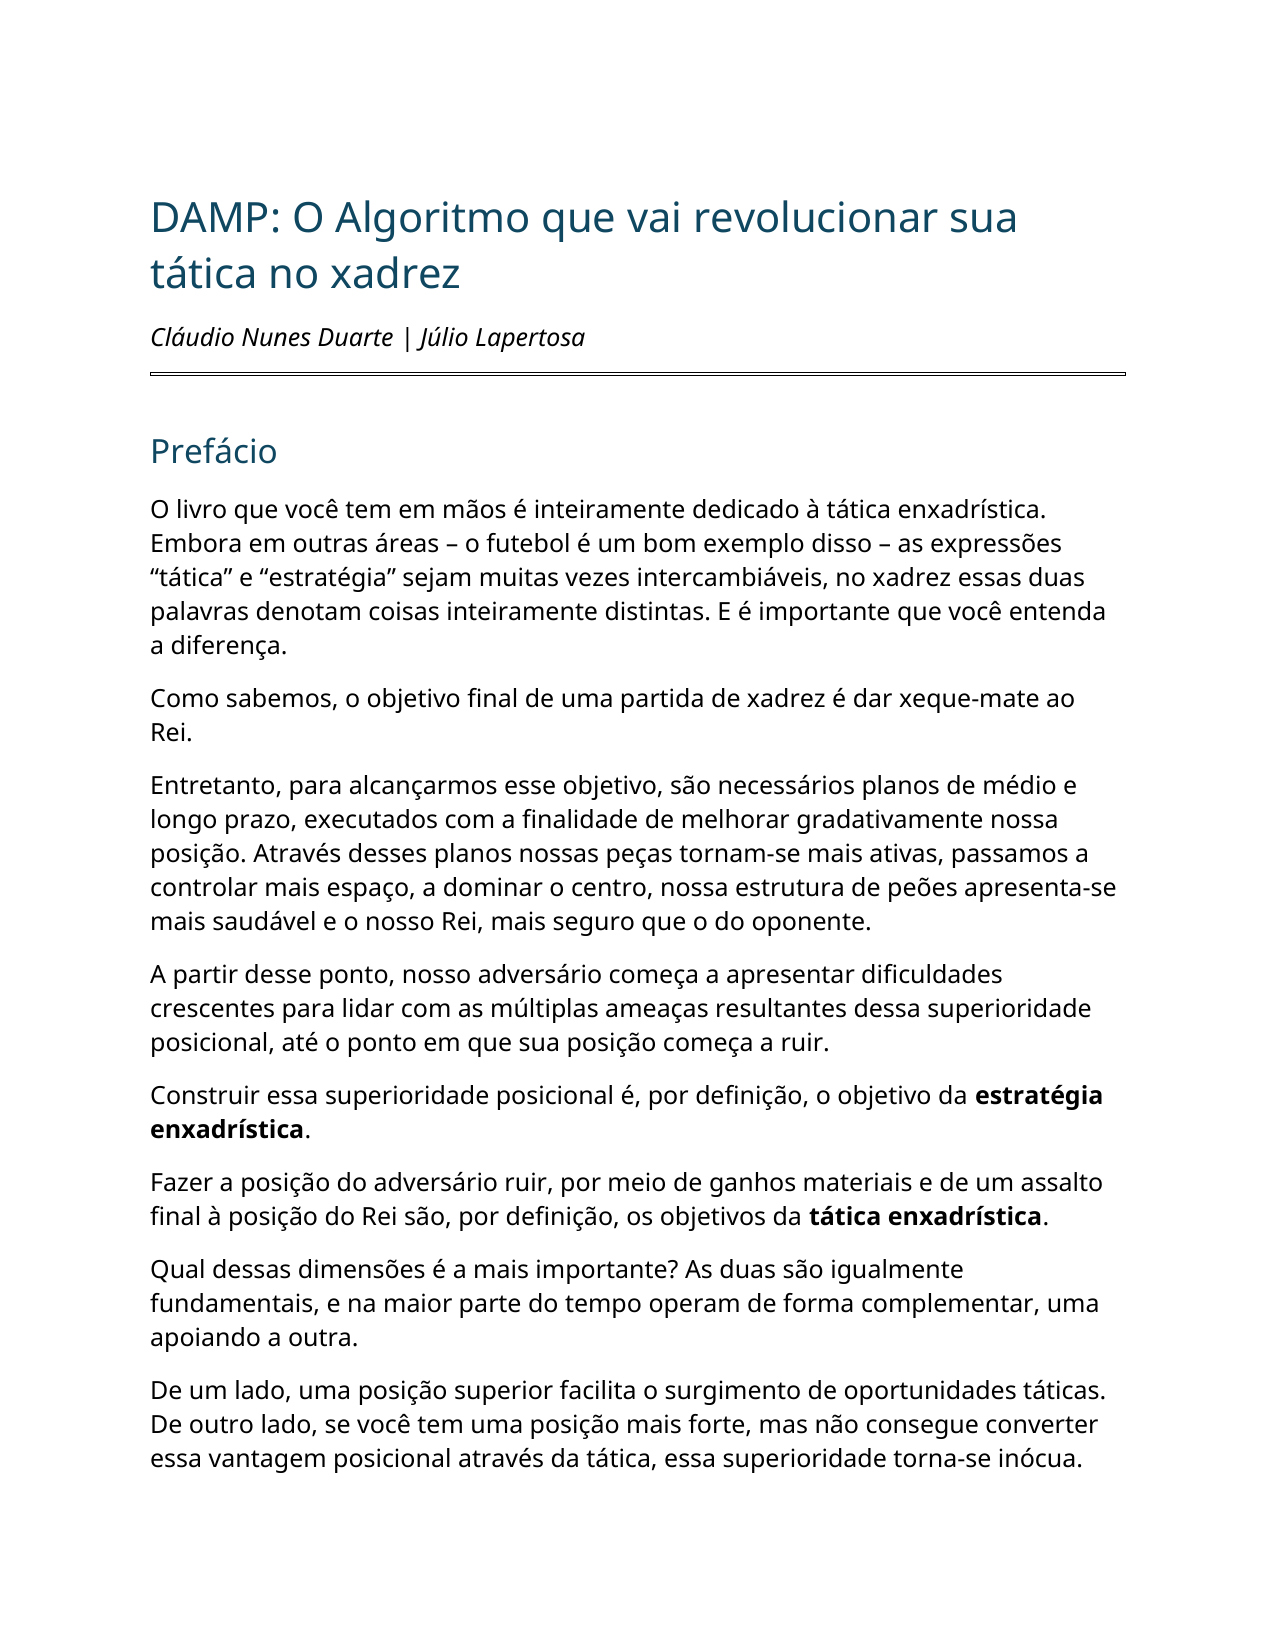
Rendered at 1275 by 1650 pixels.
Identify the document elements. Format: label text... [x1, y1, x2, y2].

text Qual dessas dimensões é a mais importante? As duas são igualmente fundamentais, e na maior parte do tempo operam de forma complementar, uma apoiando a outra. [150, 1251, 1125, 1353]
text O livro que você tem em mãos é inteiramente dedicado à tática enxadrística. Embora em outras áreas – o futebol é um bom exemplo disso – as expressões “tática” e “estratégia” sejam muitas vezes intercambiáveis, no xadrez essas duas palavras denotam coisas inteiramente distintas. E é importante que você entenda a diferença. [150, 492, 1125, 662]
text Construir essa superioridade posicional é, por definição, o objetivo da estratégia enxadrística. [150, 1078, 1125, 1146]
subtitle DAMP: O Algoritmo que vai revolucionar sua tática no xadrez [150, 187, 1125, 301]
text Como sabemos, o objetivo final de uma partida de xadrez é dar xeque-mate ao Rei. [150, 681, 1125, 749]
text Entretanto, para alcançarmos esse objetivo, são necessários planos de médio e longo prazo, executados com a finalidade de melhorar gradativamente nossa posição. Através desses planos nossas peças tornam-se mais ativas, passamos a controlar mais espaço, a dominar o centro, nossa estrutura de peões apresenta-se mais saudável e o nosso Rei, mais seguro que o do oponente. [150, 768, 1125, 938]
text De um lado, uma posição superior facilita o surgimento de oportunidades táticas. De outro lado, se você tem uma posição mais forte, mas não consegue converter essa vantagem posicional através da tática, essa superioridade torna-se inócua. [150, 1372, 1125, 1474]
text Fazer a posição do adversário ruir, por meio de ganhos materiais e de um assalto final à posição do Rei são, por definição, os objetivos da tática enxadrística. [150, 1164, 1125, 1233]
subtitle Prefácio [150, 427, 1125, 473]
text A partir desse ponto, nosso adversário começa a apresentar dificuldades crescentes para lidar com as múltiplas ameaças resultantes dessa superioridade posicional, até o ponto em que sua posição começa a ruir. [150, 957, 1125, 1059]
text Cláudio Nunes Duarte | Júlio Lapertosa [150, 320, 1125, 354]
